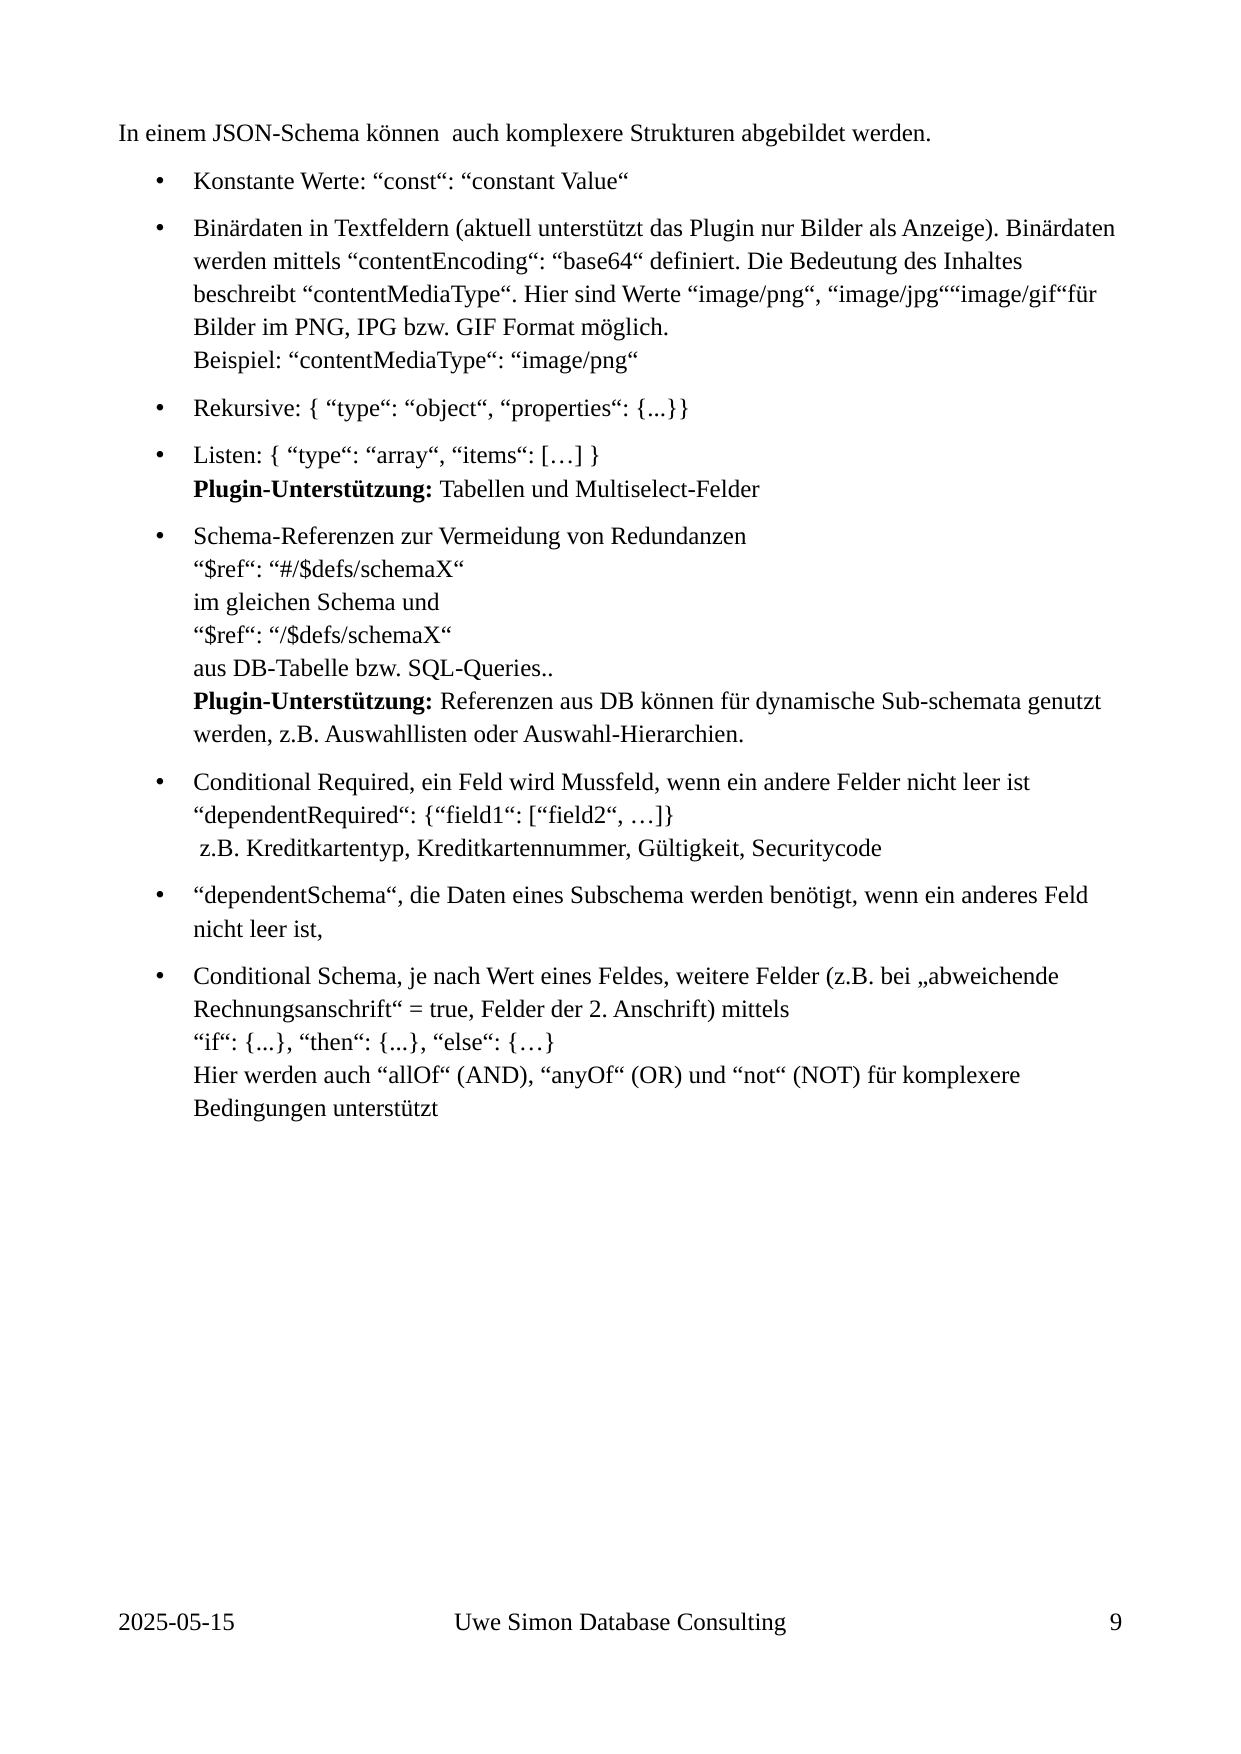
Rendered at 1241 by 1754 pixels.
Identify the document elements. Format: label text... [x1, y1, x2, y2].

list Schema-Referenzen zur Vermeidung von Redundanzen “$ref“: “#/$defs/schemaX“ im gleichen Schema und “$ref“: “/$defs/schemaX“ aus DB-Tabelle bzw. SQL-Queries.. Plugin-Unterstützung: Referenzen aus DB können für dynamische Sub-schemata genutzt werden, z.B. Auswahllisten oder Auswahl-Hierarchien. [156, 521, 1122, 748]
list Binärdaten in Textfeldern (aktuell unterstützt das Plugin nur Bilder als Anzeige). Binärdaten werden mittels “contentEncoding“: “base64“ definiert. Die Bedeutung des Inhaltes beschreibt “contentMediaType“. Hier sind Werte “image/png“, “image/jpg““image/gif“für Bilder im PNG, IPG bzw. GIF Format möglich. Beispiel: “contentMediaType“: “image/png“ [156, 213, 1122, 374]
list “dependentSchema“, die Daten eines Subschema werden benötigt, wenn ein anderes Feld nicht leer ist, [156, 881, 1122, 942]
list Conditional Required, ein Feld wird Mussfeld, wenn ein andere Felder nicht leer ist “dependentRequired“: {“field1“: [“field2“, …]} z.B. Kreditkartentyp, Kreditkartennummer, Gültigkeit, Securitycode [156, 767, 1122, 862]
list Konstante Werte: “const“: “constant Value“ [156, 166, 1122, 194]
text In einem JSON-Schema können auch komplexere Strukturen abgebildet werden. [118, 118, 1122, 147]
list Listen: { “type“: “array“, “items“: […] } Plugin-Unterstützung: Tabellen und Multiselect-Felder [156, 441, 1122, 502]
list Conditional Schema, je nach Wert eines Feldes, weitere Felder (z.B. bei „abweichende Rechnungsanschrift“ = true, Felder der 2. Anschrift) mittels “if“: {...}, “then“: {...}, “else“: {…} Hier werden auch “allOf“ (AND), “anyOf“ (OR) und “not“ (NOT) für komplexere Bedingungen unterstützt [156, 961, 1122, 1122]
list Rekursive: { “type“: “object“, “properties“: {...}} [156, 393, 1122, 422]
